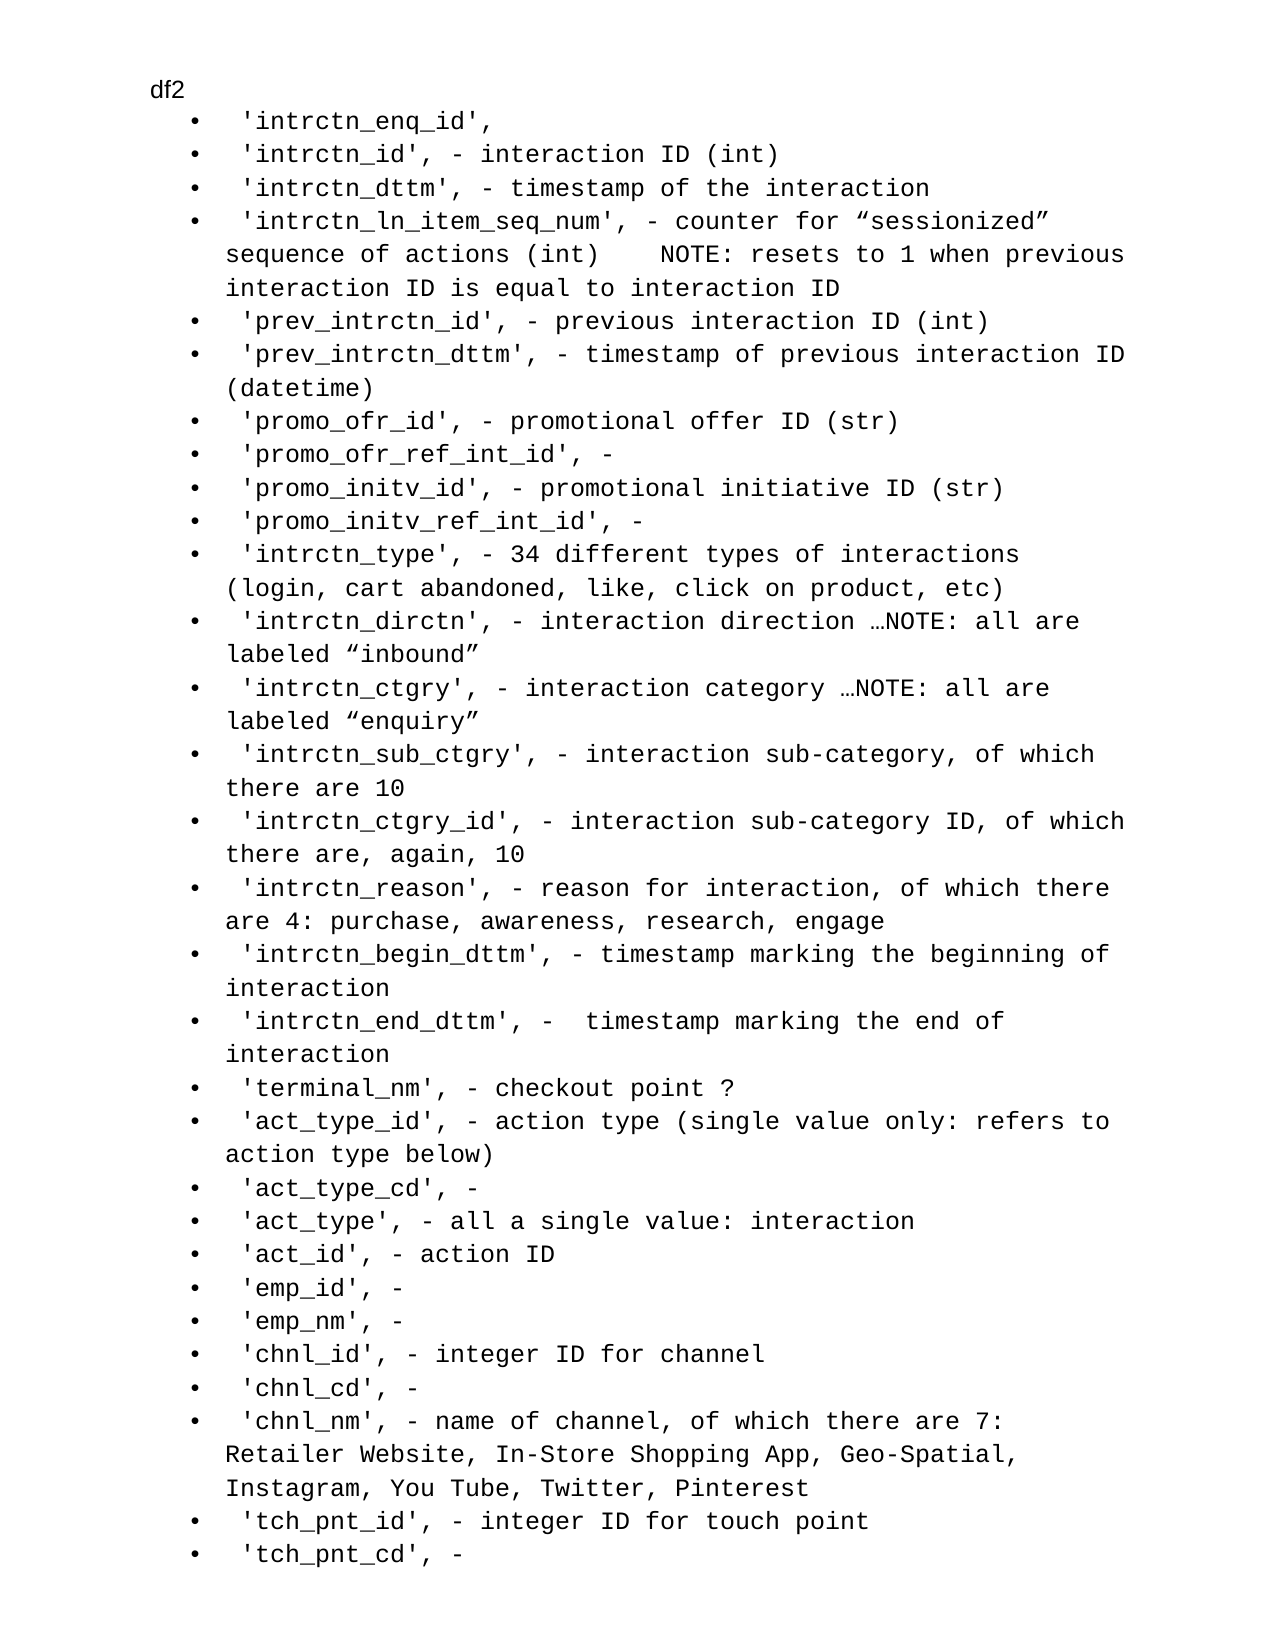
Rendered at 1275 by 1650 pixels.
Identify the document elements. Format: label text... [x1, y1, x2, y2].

list 'promo_initv_ref_int_id', - [187, 504, 1125, 537]
list 'chnl_id', - integer ID for channel [187, 1337, 1125, 1370]
list 'promo_initv_id', - promotional initiative ID (str) [187, 470, 1125, 504]
list 'intrctn_sub_ctgry', - interaction sub-category, of which there are 10 [187, 737, 1125, 804]
list 'act_id', - action ID [187, 1237, 1125, 1270]
list 'chnl_cd', - [187, 1370, 1125, 1404]
list 'intrctn_ln_item_seq_num', - counter for “sessionized” sequence of actions (int) NOTE: resets to 1 when previous interaction ID is equal to interaction ID [187, 204, 1125, 304]
list 'tch_pnt_id', - integer ID for touch point [187, 1504, 1125, 1537]
list 'prev_intrctn_dttm', - timestamp of previous interaction ID (datetime) [187, 337, 1125, 404]
list 'emp_id', - [187, 1270, 1125, 1304]
list 'terminal_nm', - checkout point ? [187, 1070, 1125, 1104]
list 'intrctn_ctgry', - interaction category …NOTE: all are labeled “enquiry” [187, 670, 1125, 737]
list 'intrctn_reason', - reason for interaction, of which there are 4: purchase, awareness, research, engage [187, 870, 1125, 937]
list 'intrctn_begin_dttm', - timestamp marking the beginning of interaction [187, 937, 1125, 1004]
list 'act_type_cd', - [187, 1170, 1125, 1204]
list 'prev_intrctn_id', - previous interaction ID (int) [187, 304, 1125, 337]
list 'intrctn_id', - interaction ID (int) [187, 137, 1125, 170]
list 'intrctn_ctgry_id', - interaction sub-category ID, of which there are, again, 10 [187, 804, 1125, 870]
list 'intrctn_dttm', - timestamp of the interaction [187, 170, 1125, 204]
list 'act_type', - all a single value: interaction [187, 1204, 1125, 1237]
text df2 [150, 75, 1125, 104]
list 'intrctn_enq_id', [187, 104, 1125, 137]
list 'intrctn_dirctn', - interaction direction …NOTE: all are labeled “inbound” [187, 604, 1125, 670]
list 'tch_pnt_cd', - [187, 1537, 1125, 1570]
list 'promo_ofr_ref_int_id', - [187, 437, 1125, 470]
list 'chnl_nm', - name of channel, of which there are 7: Retailer Website, In-Store Shopping App, Geo-Spatial, Instagram, You Tube, Twitter, Pinterest [187, 1404, 1125, 1504]
list 'emp_nm', - [187, 1304, 1125, 1337]
list 'intrctn_end_dttm', - timestamp marking the end of interaction [187, 1004, 1125, 1070]
list 'promo_ofr_id', - promotional offer ID (str) [187, 404, 1125, 437]
list 'intrctn_type', - 34 different types of interactions (login, cart abandoned, like, click on product, etc) [187, 537, 1125, 604]
list 'act_type_id', - action type (single value only: refers to action type below) [187, 1104, 1125, 1170]
